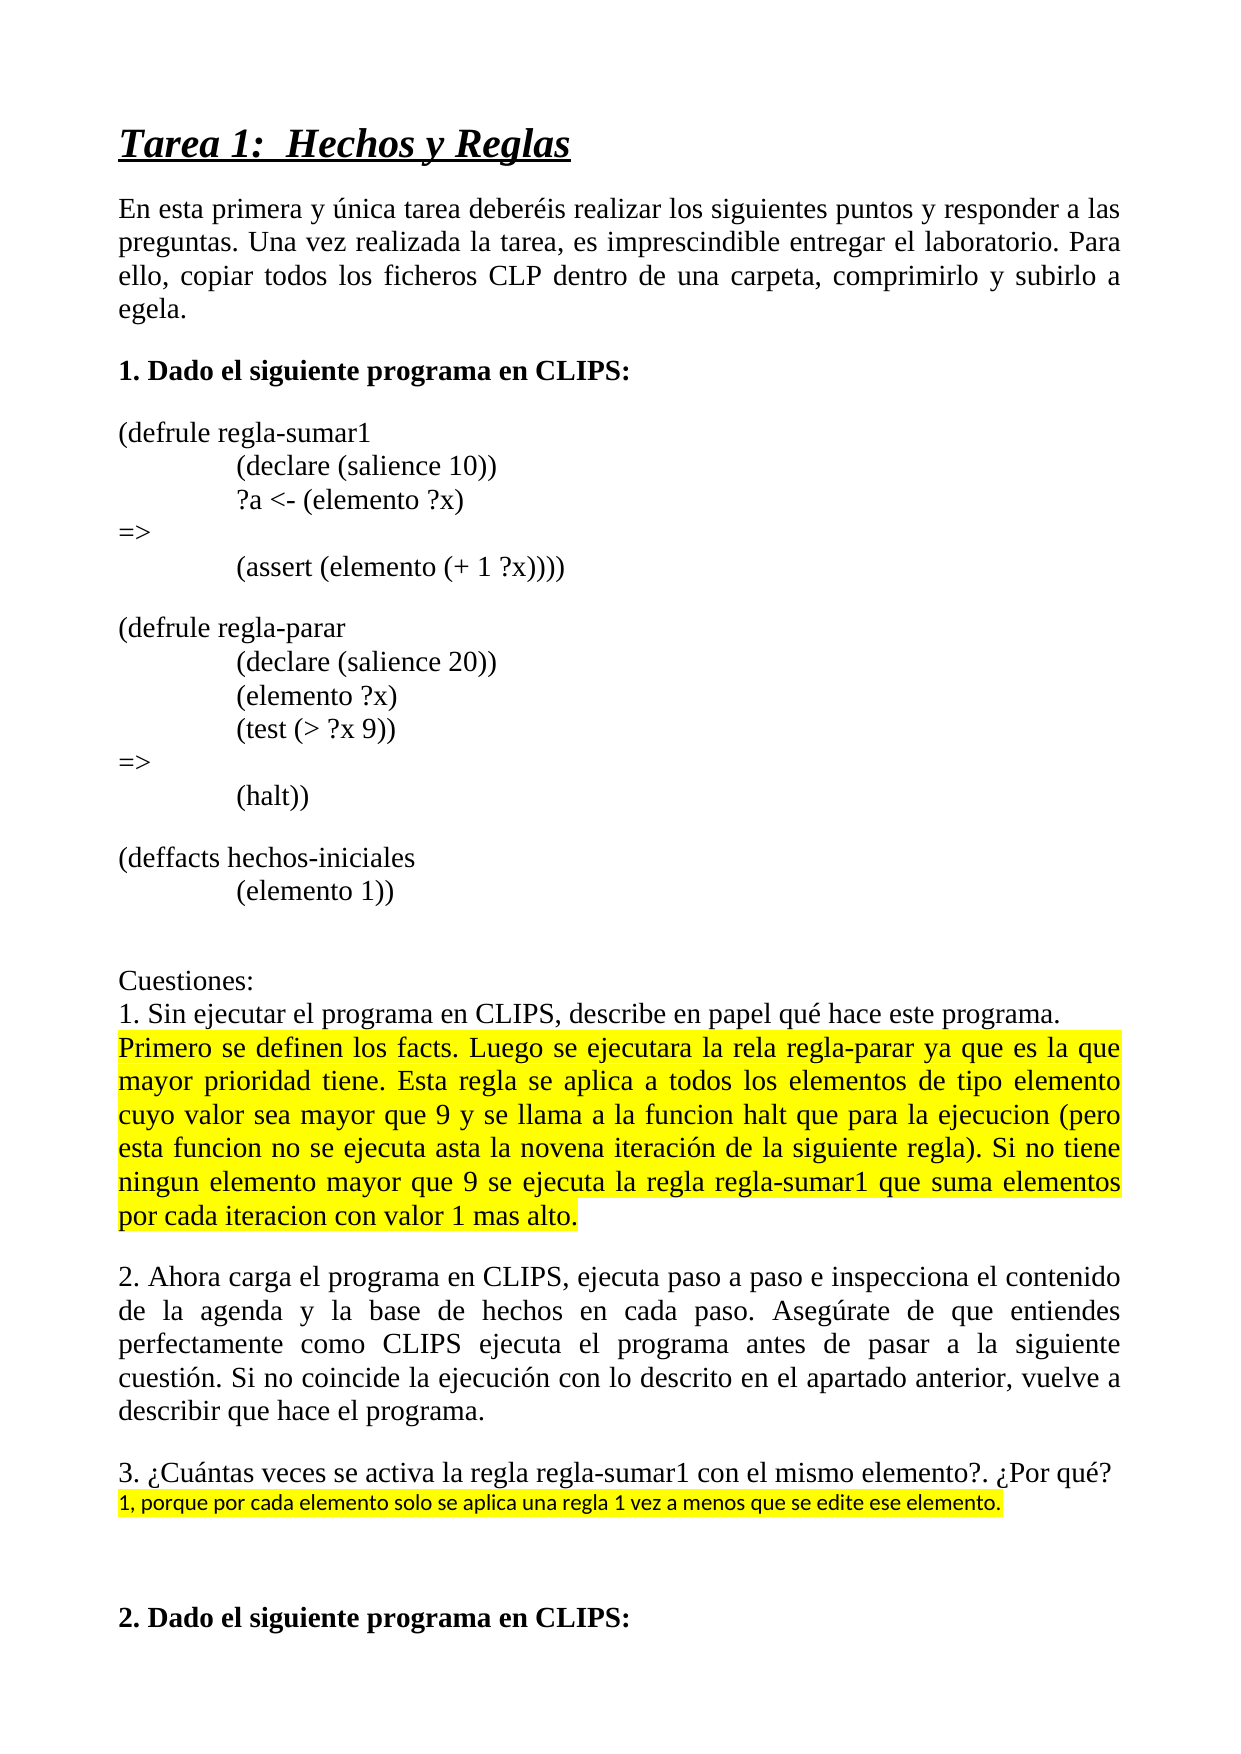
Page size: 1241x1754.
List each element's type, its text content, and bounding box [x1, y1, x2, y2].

text 1. Dado el siguiente programa en CLIPS: [118, 353, 1122, 387]
text (assert (elemento (+ 1 ?x)))) [118, 549, 1122, 582]
text (halt)) [118, 778, 1122, 812]
text 1. Sin ejecutar el programa en CLIPS, describe en papel qué hace este programa. [118, 996, 1122, 1030]
text (declare (salience 20)) [118, 644, 1122, 678]
text (elemento 1)) [118, 873, 1122, 907]
text (test (> ?x 9)) [118, 711, 1122, 745]
text (deffacts hechos-iniciales [118, 840, 1122, 873]
text En esta primera y única tarea deberéis realizar los siguientes puntos y responder a las preguntas. Una vez realizada la tarea, es imprescindible entregar el laboratorio. Para ello, copiar todos los ficheros CLP dentro de una carpeta, comprimirlo y subirlo a egela. [118, 191, 1122, 325]
text => [118, 515, 1122, 549]
text (declare (salience 10)) [118, 448, 1122, 482]
text 3. ¿Cuántas veces se activa la regla regla-sumar1 con el mismo elemento?. ¿Por qué? [118, 1455, 1122, 1488]
text ?a <- (elemento ?x) [118, 482, 1122, 515]
text => [118, 745, 1122, 778]
text (defrule regla-sumar1 [118, 415, 1122, 448]
text (elemento ?x) [118, 678, 1122, 711]
text 2. Ahora carga el programa en CLIPS, ejecuta paso a paso e inspecciona el contenido de la agenda y la base de hechos en cada paso. Asegúrate de que entiendes perfectamente como CLIPS ejecuta el programa antes de pasar a la siguiente cuestión. Si no coincide la ejecución con lo descrito en el apartado anterior, vuelve a describir que hace el programa. [118, 1259, 1122, 1427]
text (defrule regla-parar [118, 611, 1122, 644]
text 2. Dado el siguiente programa en CLIPS: [118, 1601, 1122, 1634]
text Primero se definen los facts. Luego se ejecutara la rela regla-parar ya que es la que mayor prioridad tiene. Esta regla se aplica a todos los elementos de tipo elemento cuyo valor sea mayor que 9 y se llama a la funcion halt que para la ejecucion (pero esta funcion no se ejecuta asta la novena iteración de la siguiente regla). Si no tiene ningun elemento mayor que 9 se ejecuta la regla regla-sumar1 que suma elementos por cada iteracion con valor 1 mas alto. [118, 1030, 1122, 1231]
text Cuestiones: [118, 963, 1122, 996]
text 1, porque por cada elemento solo se aplica una regla 1 vez a menos que se edite ese elemento. [118, 1488, 1122, 1517]
text Tarea 1: Hechos y Reglas [118, 118, 1122, 166]
